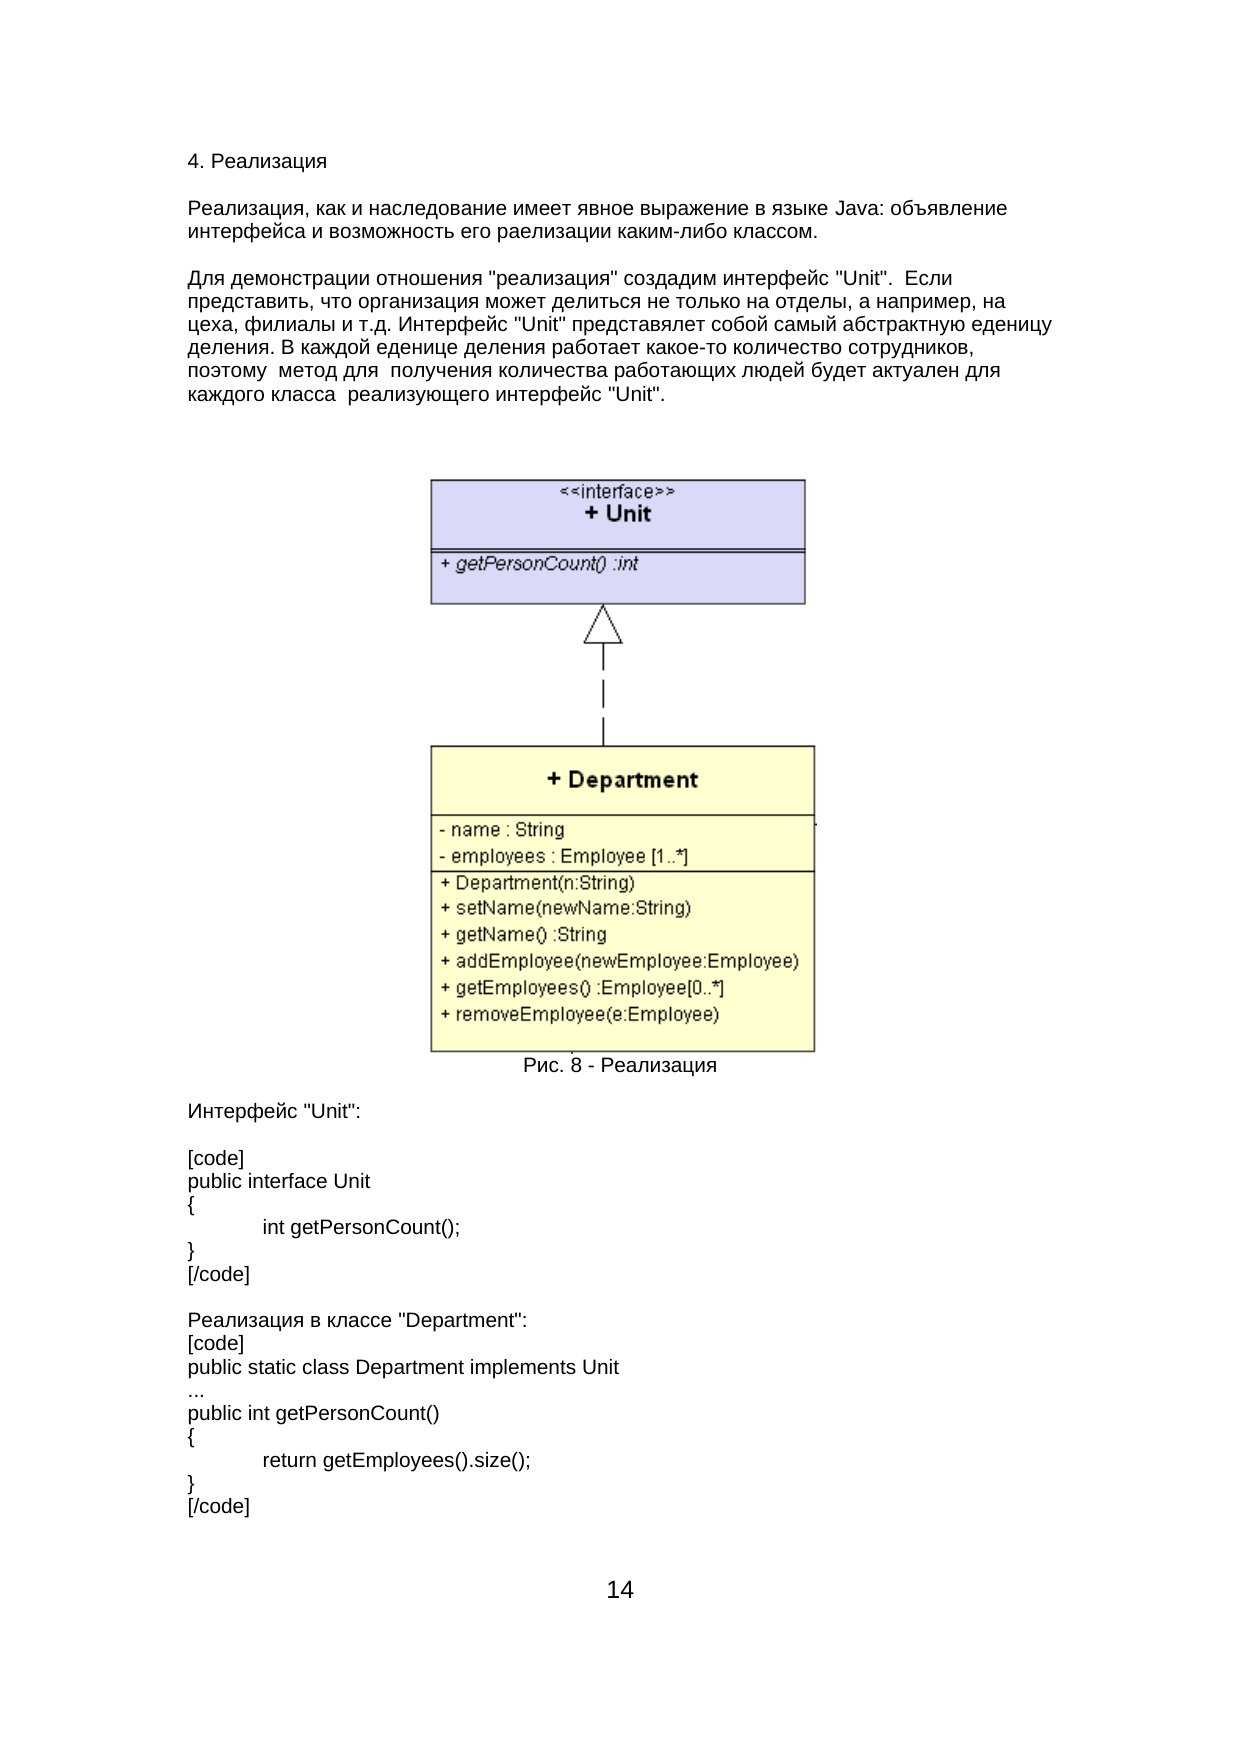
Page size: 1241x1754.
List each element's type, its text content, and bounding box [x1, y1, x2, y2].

text int getPersonCount(); [187, 1216, 1053, 1239]
text Рис. 8 - Реализация [187, 1053, 1053, 1076]
text ... [187, 1378, 1053, 1402]
text public int getPersonCount() [187, 1402, 1053, 1425]
text } [187, 1471, 1053, 1494]
text public interface Unit [187, 1169, 1053, 1193]
text Интерфейс "Unit": [187, 1100, 1053, 1123]
text { [187, 1425, 1053, 1448]
text Реализация, как и наследование имеет явное выражение в языке Java: объявление интерфейса и возможность его раелизации каким-либо классом. [187, 196, 1053, 243]
text [/code] [187, 1262, 1053, 1286]
text 4. Реализация [187, 150, 1053, 173]
text [code] [187, 1332, 1053, 1355]
text return getEmployees().size(); [187, 1448, 1053, 1471]
text } [187, 1239, 1053, 1262]
text public static class Department implements Unit [187, 1355, 1053, 1378]
text { [187, 1193, 1053, 1216]
text Для демонстрации отношения "реализация" создадим интерфейс "Unit". Если представить, что организация может делиться не только на отделы, а например, на цеха, филиалы и т.д. Интерфейс "Unit" представялет собой самый абстрактную еденицу деления. В каждой еденице деления работает какое-то количество сотрудников, поэтому метод для получения количества работающих людей будет актуален для каждого класса реализующего интерфейс "Unit". [187, 266, 1053, 406]
text Реализация в классе "Department": [187, 1309, 1053, 1332]
text [code] [187, 1146, 1053, 1169]
text [/code] [187, 1494, 1053, 1518]
